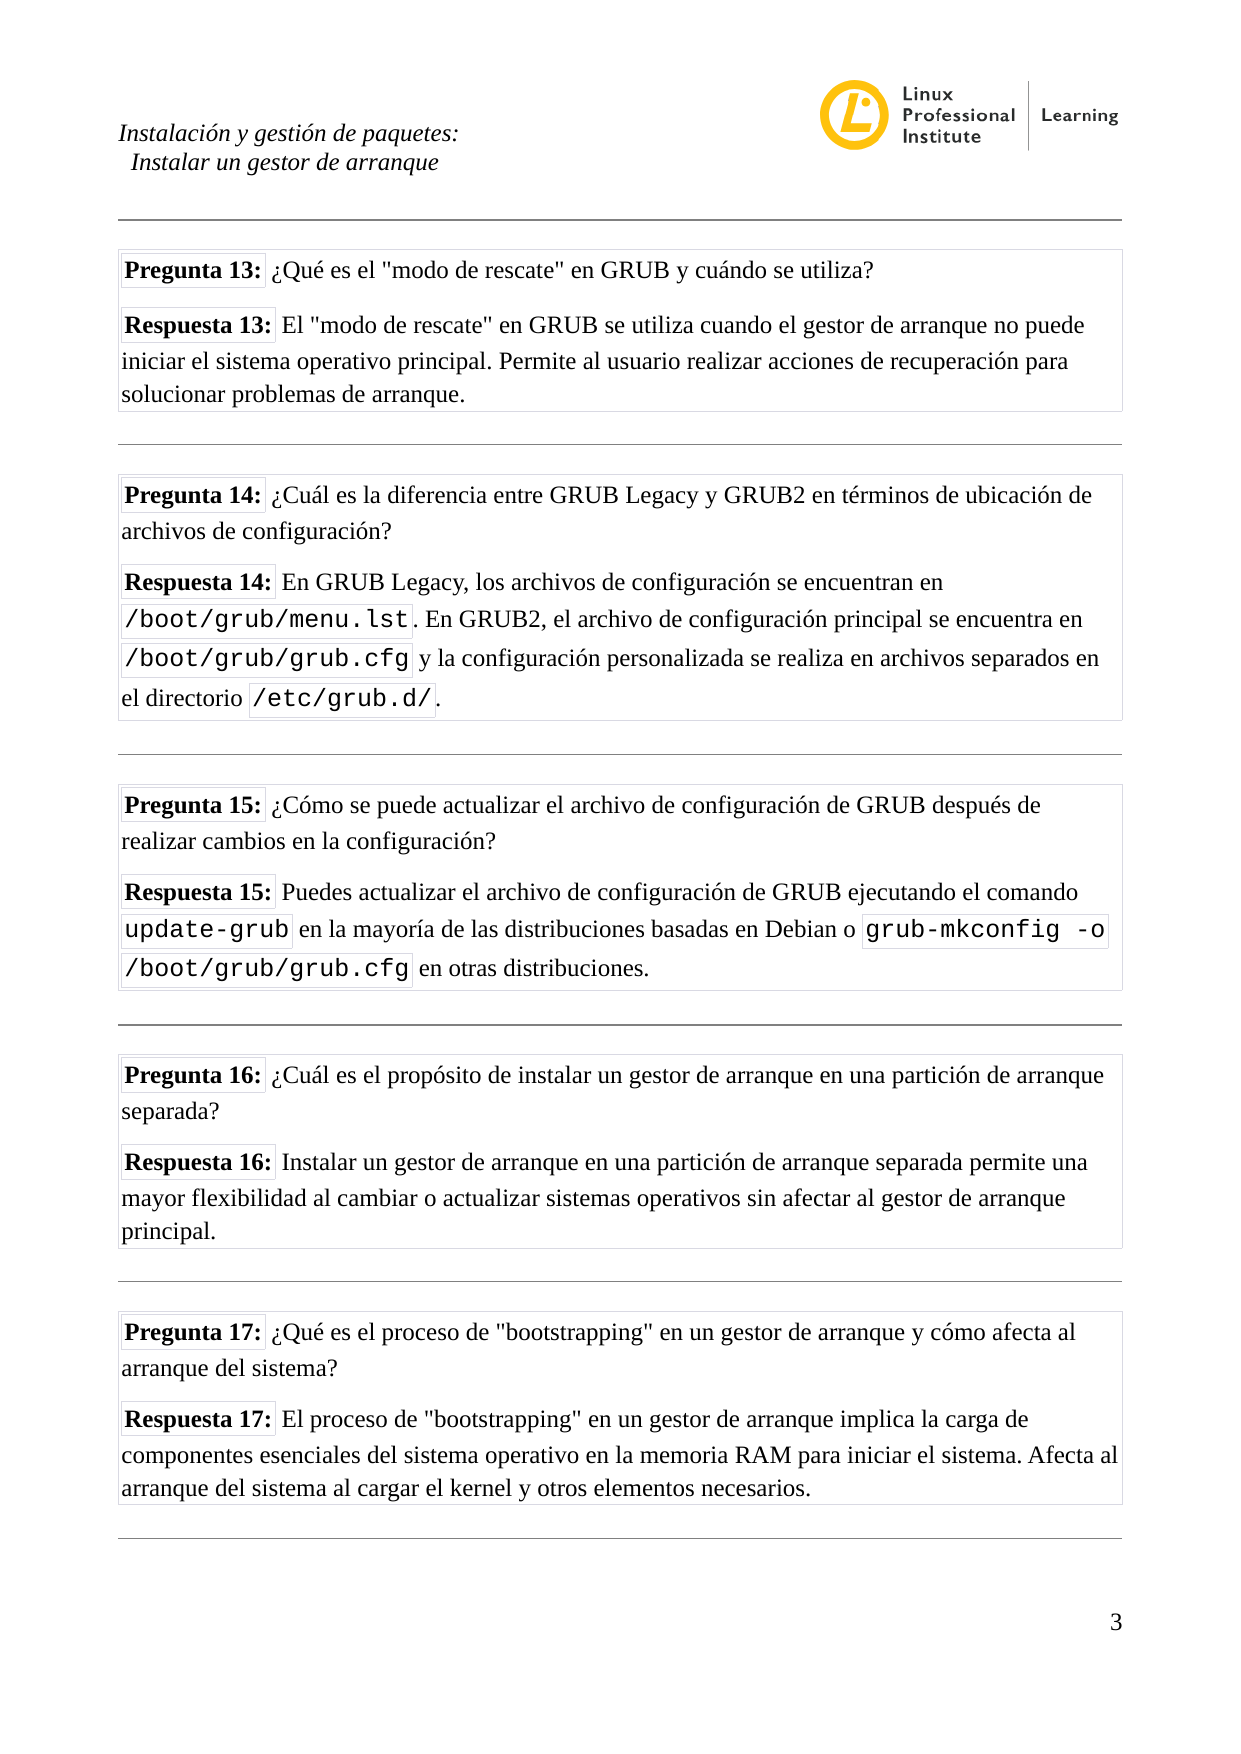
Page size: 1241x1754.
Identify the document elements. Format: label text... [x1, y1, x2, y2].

text Respuesta 13: El "modo de rescate" en GRUB se utiliza cuando el gestor de arranque no puede iniciar el sistema operativo principal. Permite al usuario realizar acciones de recuperación para solucionar problemas de arranque. [119, 304, 1122, 411]
text Pregunta 13: ¿Qué es el "modo de rescate" en GRUB y cuándo se utiliza? [119, 250, 1122, 287]
text Pregunta 14: ¿Cuál es la diferencia entre GRUB Legacy y GRUB2 en términos de ubicación de archivos de configuración? [119, 475, 1122, 545]
text Respuesta 17: El proceso de "bootstrapping" en un gestor de arranque implica la carga de componentes esenciales del sistema operativo en la memoria RAM para iniciar el sistema. Afecta al arranque del sistema al cargar el kernel y otros elementos necesarios. [119, 1398, 1122, 1504]
text Respuesta 14: En GRUB Legacy, los archivos de configuración se encuentran en /boot/grub/menu.lst. En GRUB2, el archivo de configuración principal se encuentra en /boot/grub/grub.cfg y la configuración personalizada se realiza en archivos separados en el directorio /etc/grub.d/. [119, 561, 1122, 720]
picture [819, 79, 1119, 151]
text Pregunta 16: ¿Cuál es el propósito de instalar un gestor de arranque en una partición de arranque separada? [119, 1055, 1122, 1125]
text Respuesta 16: Instalar un gestor de arranque en una partición de arranque separada permite una mayor flexibilidad al cambiar o actualizar sistemas operativos sin afectar al gestor de arranque principal. [119, 1141, 1122, 1248]
text Pregunta 15: ¿Cómo se puede actualizar el archivo de configuración de GRUB después de realizar cambios en la configuración? [119, 785, 1122, 855]
text Pregunta 17: ¿Qué es el proceso de "bootstrapping" en un gestor de arranque y cómo afecta al arranque del sistema? [119, 1312, 1122, 1382]
text Respuesta 15: Puedes actualizar el archivo de configuración de GRUB ejecutando el comando update-grub en la mayoría de las distribuciones basadas en Debian o grub-mkconfig -o /boot/grub/grub.cfg en otras distribuciones. [119, 871, 1122, 990]
